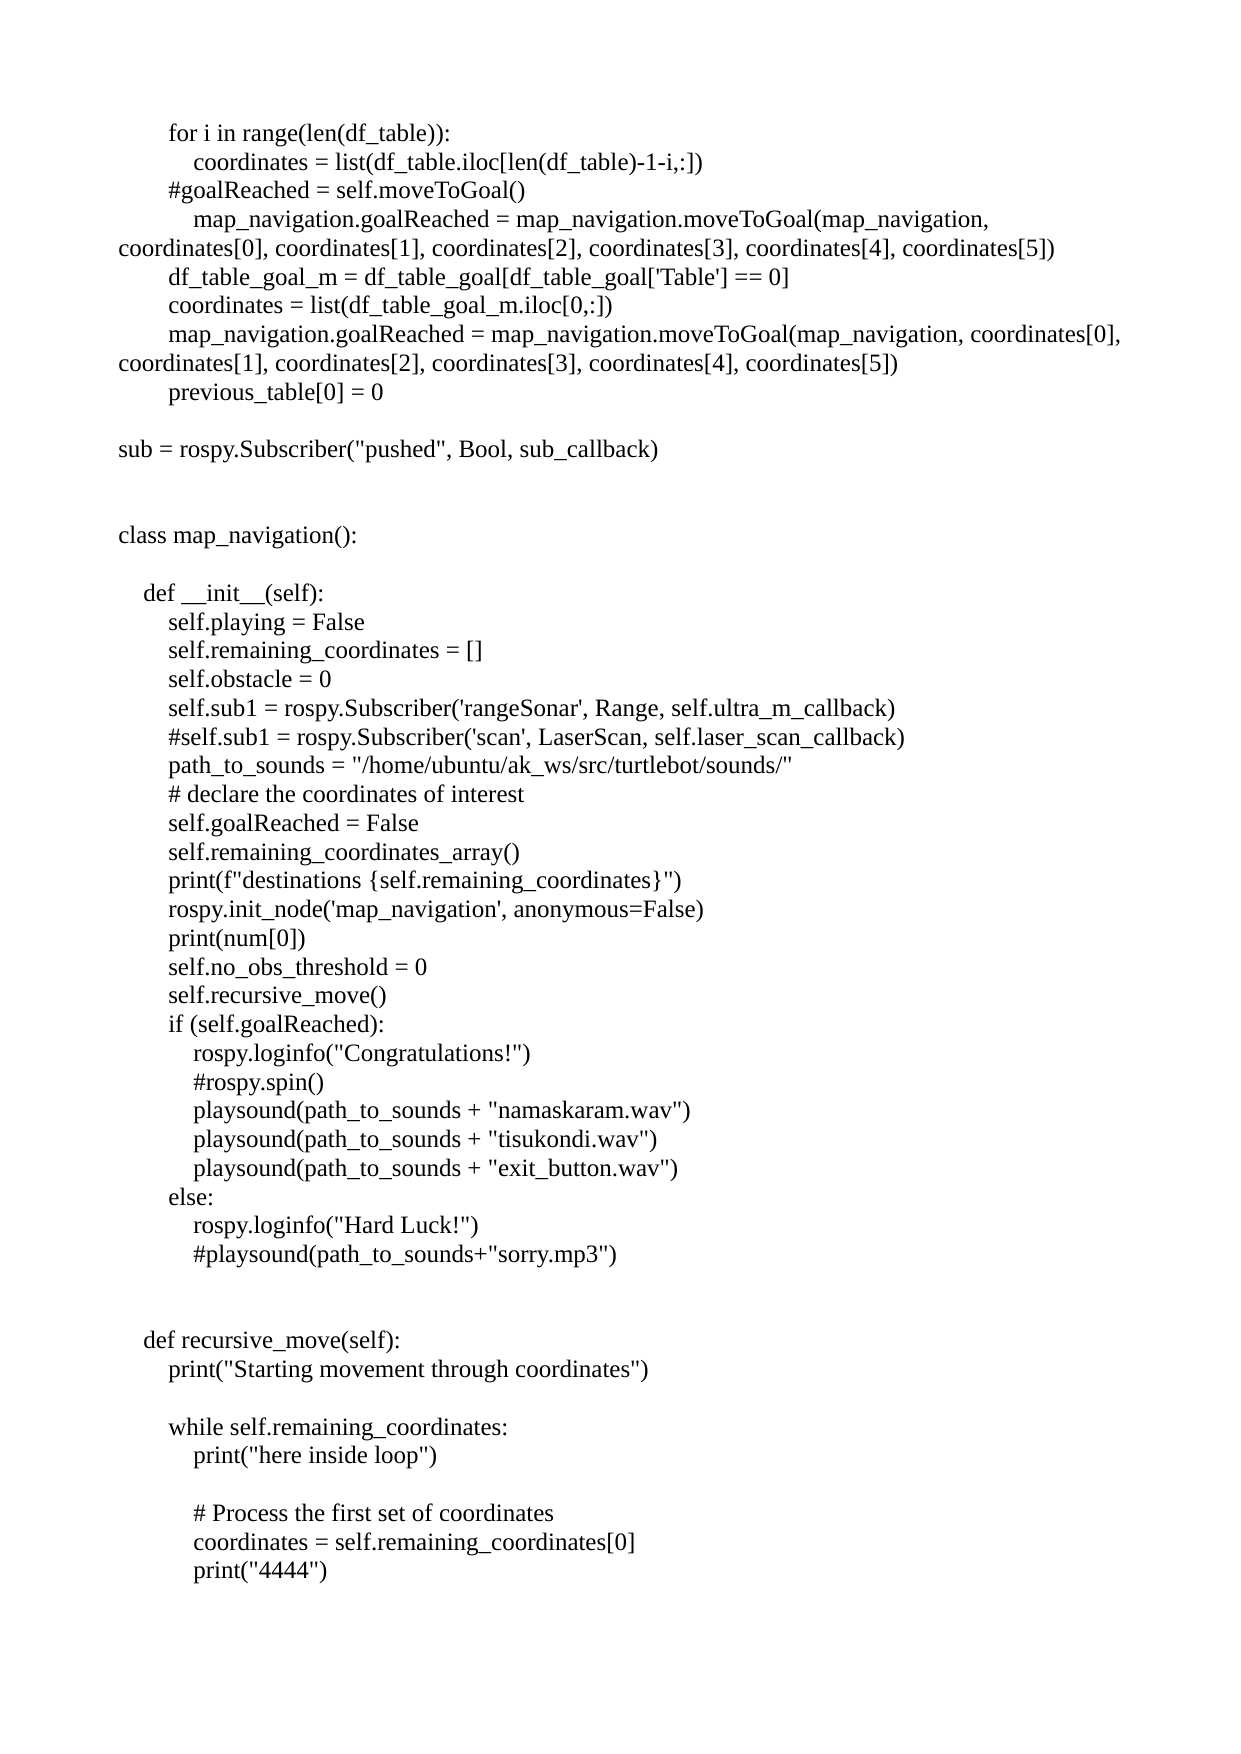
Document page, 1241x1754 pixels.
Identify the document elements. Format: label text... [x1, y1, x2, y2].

table_header for i in range(len(df_table)): coordinates = list(df_table.iloc[len(df_table)-1-i,:]) #goalReached = self.moveToGoal() map_navigation.goalReached = map_navigation.moveToGoal(map_navigation, coordinates[0], coordinates[1], coordinates[2], coordinates[3], coordinates[4], coordinates[5]) df_table_goal_m = df_table_goal[df_table_goal['Table'] == 0] coordinates = list(df_table_goal_m.iloc[0,:]) map_navigation.goalReached = map_navigation.moveToGoal(map_navigation, coordinates[0], coordinates[1], coordinates[2], coordinates[3], coordinates[4], coordinates[5]) previous_table[0] = 0 sub = rospy.Subscriber("pushed", Bool, sub_callback) class map_navigation(): def __init__(self): self.playing = False self.remaining_coordinates = [] self.obstacle = 0 self.sub1 = rospy.Subscriber('rangeSonar', Range, self.ultra_m_callback) #self.sub1 = rospy.Subscriber('scan', LaserScan, self.laser_scan_callback) path_to_sounds = "/home/ubuntu/ak_ws/src/turtlebot/sounds/" # declare the coordinates of interest self.goalReached = False self.remaining_coordinates_array() print(f"destinations {self.remaining_coordinates}") rospy.init_node('map_navigation', anonymous=False) print(num[0]) self.no_obs_threshold = 0 self.recursive_move() if (self.goalReached): rospy.loginfo("Congratulations!") #rospy.spin() playsound(path_to_sounds + "namaskaram.wav") playsound(path_to_sounds + "tisukondi.wav") playsound(path_to_sounds + "exit_button.wav") else: rospy.loginfo("Hard Luck!") #playsound(path_to_sounds+"sorry.mp3") def recursive_move(self): print("Starting movement through coordinates") while self.remaining_coordinates: print("here inside loop") # Process the first set of coordinates coordinates = self.remaining_coordinates[0] print("4444") [118, 118, 1122, 1613]
